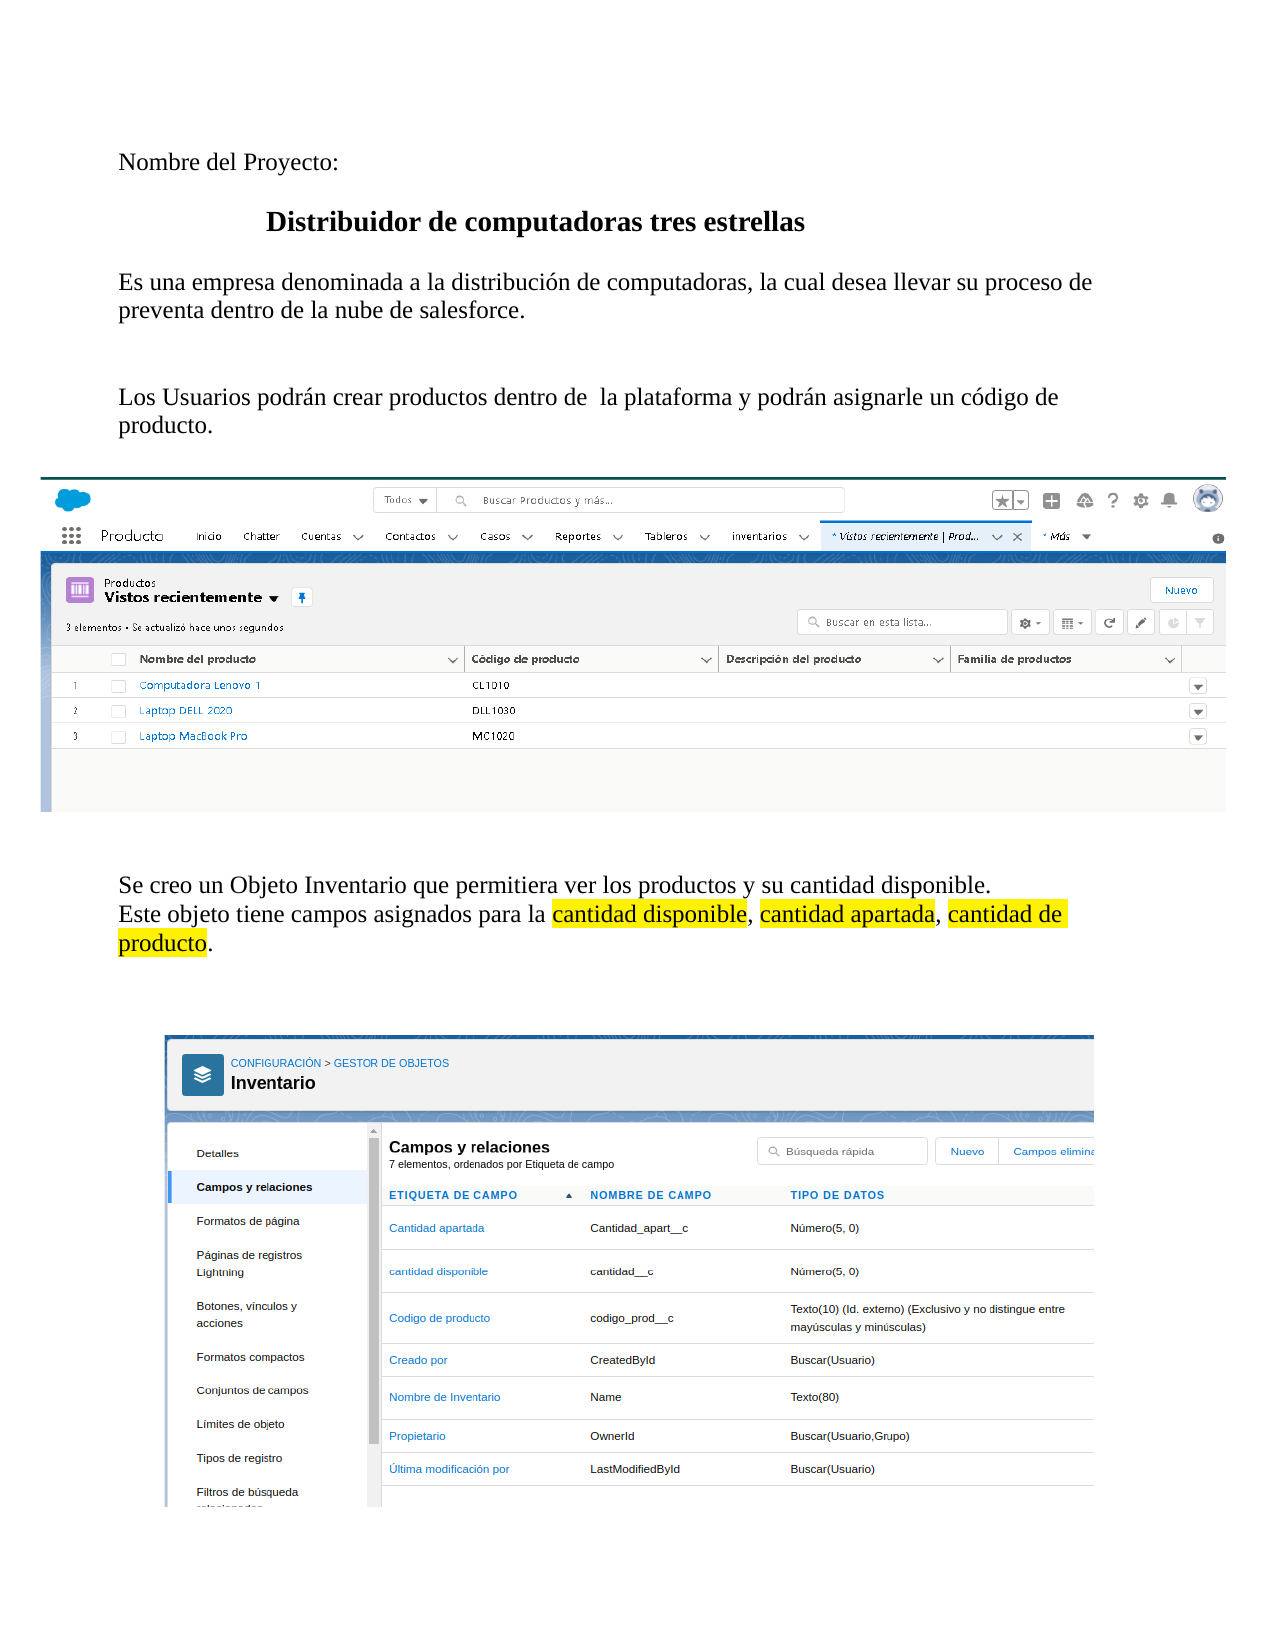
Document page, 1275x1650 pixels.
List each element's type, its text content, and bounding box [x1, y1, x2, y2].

text Distribuidor de computadoras tres estrellas [118, 204, 1157, 238]
text Este objeto tiene campos asignados para la cantidad disponible, cantidad apartada, cantidad de producto. [118, 899, 1157, 957]
text Es una empresa denominada a la distribución de computadoras, la cual desea llevar su proceso de preventa dentro de la nube de salesforce. [118, 267, 1157, 324]
text Nombre del Proyecto: [118, 147, 1157, 176]
text Se creo un Objeto Inventario que permitiera ver los productos y su cantidad disponible. [118, 870, 1157, 899]
text Los Usuarios podrán crear productos dentro de la plataforma y podrán asignarle un código de producto. [118, 382, 1157, 439]
picture [164, 1035, 1094, 1507]
picture [40, 477, 1226, 812]
